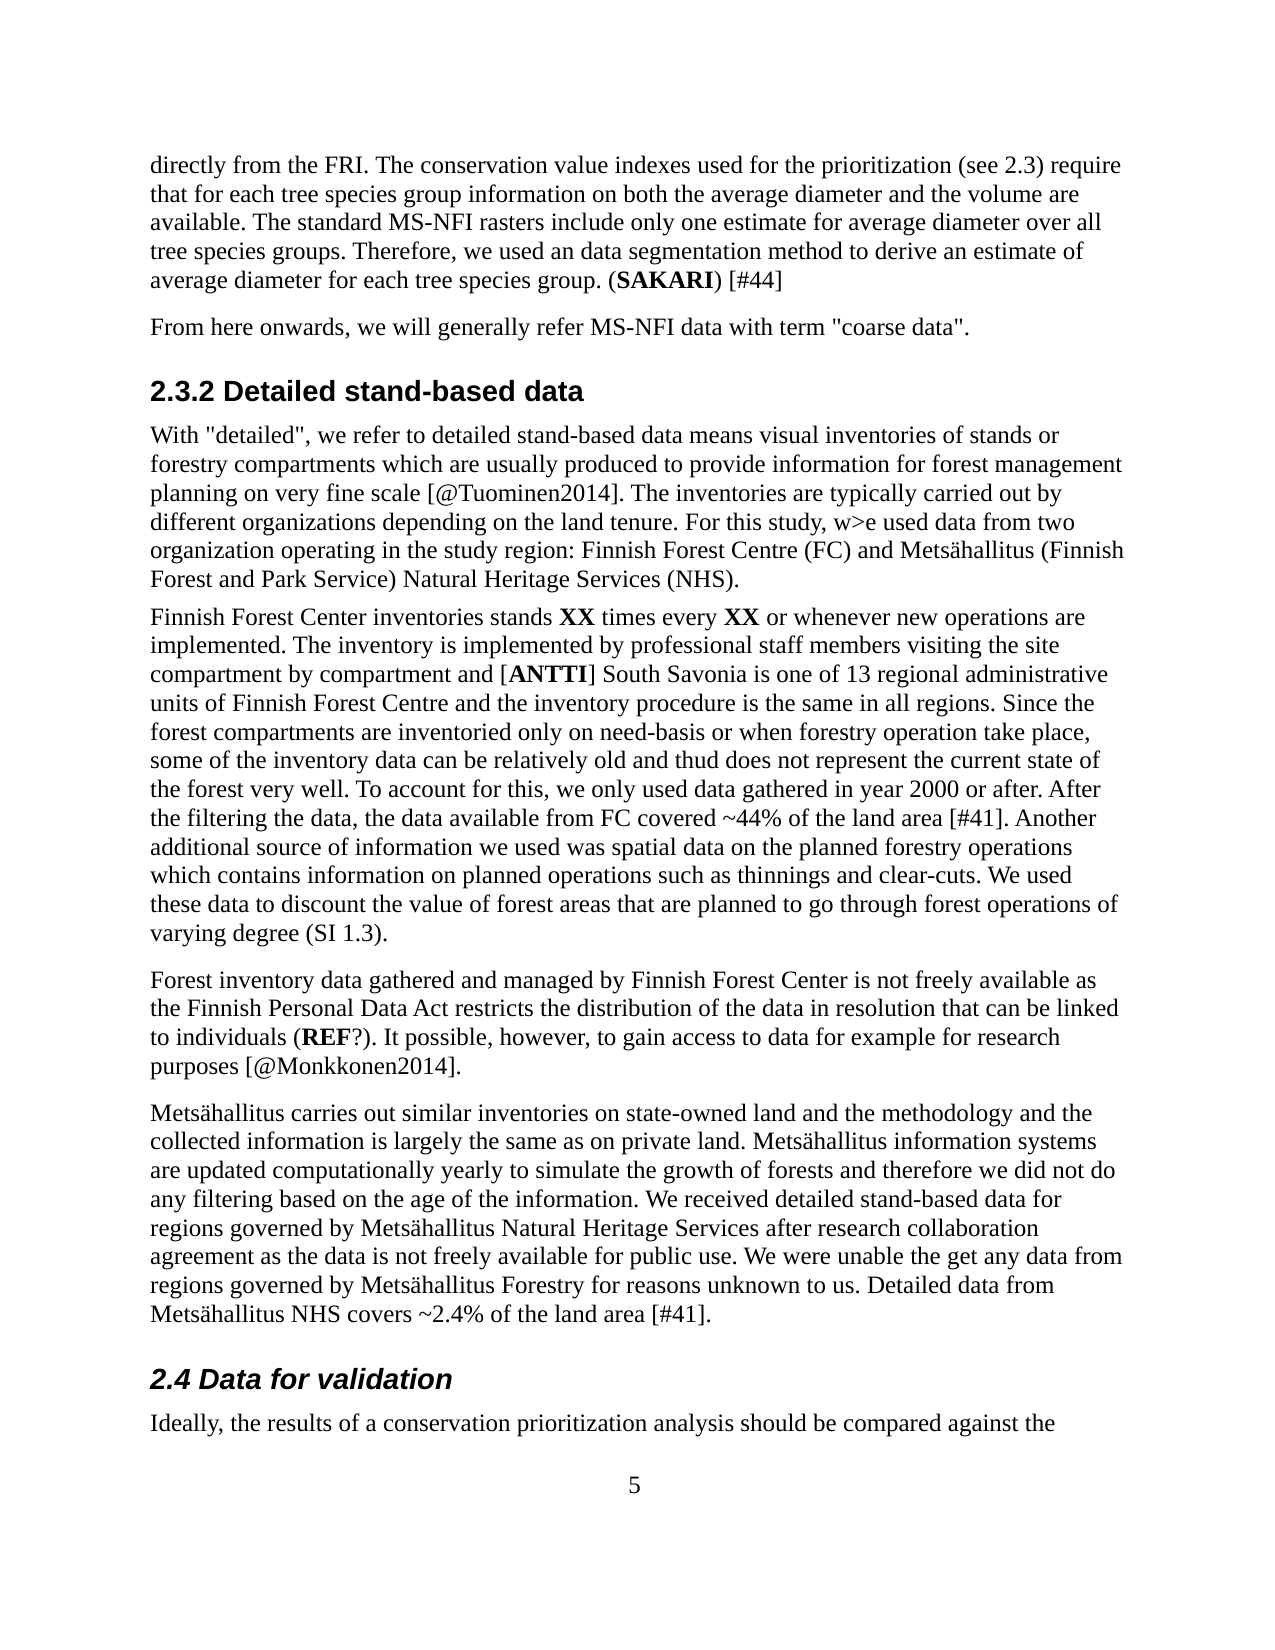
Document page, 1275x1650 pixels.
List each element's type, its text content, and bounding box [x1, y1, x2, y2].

text With "detailed", we refer to detailed stand-based data means visual inventories of stands or forestry compartments which are usually produced to provide information for forest management planning on very fine scale [@Tuominen2014]. The inventories are typically carried out by different organizations depending on the land tenure. For this study, w>e used data from two organization operating in the study region: Finnish Forest Centre (FC) and Metsähallitus (Finnish Forest and Park Service) Natural Heritage Services (NHS). [150, 420, 1125, 593]
text Metsähallitus carries out similar inventories on state-owned land and the methodology and the collected information is largely the same as on private land. Metsähallitus information systems are updated computationally yearly to simulate the growth of forests and therefore we did not do any filtering based on the age of the information. We received detailed stand-based data for regions governed by Metsähallitus Natural Heritage Services after research collaboration agreement as the data is not freely available for public use. We were unable the get any data from regions governed by Metsähallitus Forestry for reasons unknown to us. Detailed data from Metsähallitus NHS covers ~2.4% of the land area [#41]. [150, 1098, 1125, 1328]
text From here onwards, we will generally refer MS-NFI data with term "coarse data". [150, 312, 1125, 340]
subtitle 2.3.2 Detailed stand-based data [150, 374, 1125, 408]
text Ideally, the results of a conservation prioritization analysis should be compared against the [150, 1408, 1125, 1436]
text Forest inventory data gathered and managed by Finnish Forest Center is not freely available as the Finnish Personal Data Act restricts the distribution of the data in resolution that can be linked to individuals (REF?). It possible, however, to gain access to data for example for research purposes [@Monkkonen2014]. [150, 965, 1125, 1080]
text directly from the FRI. The conservation value indexes used for the prioritization (see 2.3) require that for each tree species group information on both the average diameter and the volume are available. The standard MS-NFI rasters include only one estimate for average diameter over all tree species groups. Therefore, we used an data segmentation method to derive an estimate of average diameter for each tree species group. (SAKARI) [#44] [150, 150, 1125, 294]
text Finnish Forest Center inventories stands XX times every XX or whenever new operations are implemented. The inventory is implemented by professional staff members visiting the site compartment by compartment and [ANTTI] South Savonia is one of 13 regional administrative units of Finnish Forest Centre and the inventory procedure is the same in all regions. Since the forest compartments are inventoried only on need-basis or when forestry operation take place, some of the inventory data can be relatively old and thud does not represent the current state of the forest very well. To account for this, we only used data gathered in year 2000 or after. After the filtering the data, the data available from FC covered ~44% of the land area [#41]. Another additional source of information we used was spatial data on the planned forestry operations which contains information on planned operations such as thinnings and clear-cuts. We used these data to discount the value of forest areas that are planned to go through forest operations of varying degree (SI 1.3). [150, 602, 1125, 947]
subtitle 2.4 Data for validation [150, 1362, 1125, 1395]
